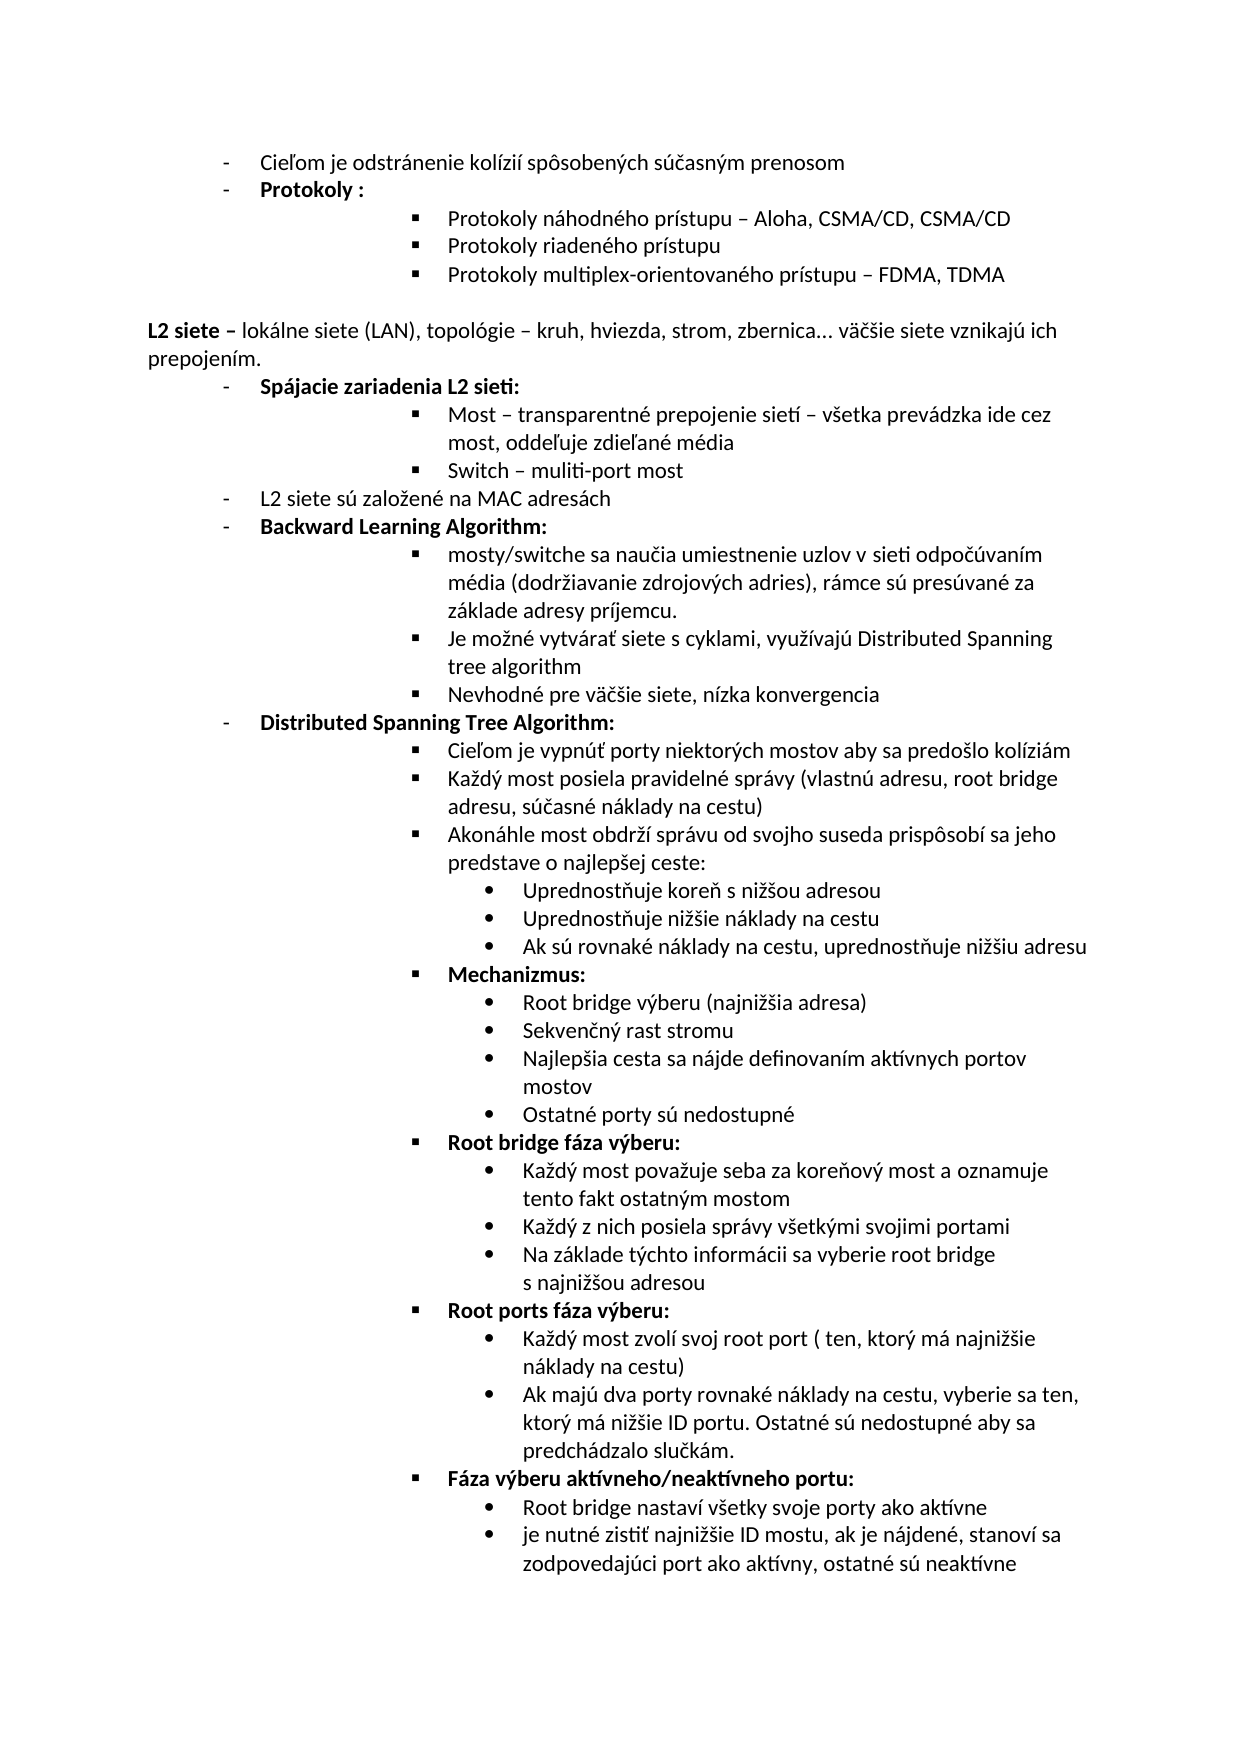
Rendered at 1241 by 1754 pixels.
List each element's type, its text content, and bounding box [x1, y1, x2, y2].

list Každý most zvolí svoj root port ( ten, ktorý má najnižšie náklady na cestu) [485, 1324, 1093, 1381]
list Spájacie zariadenia L2 sieti: [223, 372, 1093, 400]
list Uprednostňuje koreň s nižšou adresou [485, 876, 1093, 904]
list Root bridge fáza výberu: [410, 1128, 1093, 1156]
list Protokoly riadeného prístupu [410, 232, 1093, 260]
list L2 siete sú založené na MAC adresách [223, 484, 1093, 512]
list Protokoly : [223, 176, 1093, 204]
list Na základe týchto informácii sa vyberie root bridge s najnižšou adresou [485, 1240, 1093, 1296]
list Protokoly multiplex-orientovaného prístupu – FDMA, TDMA [410, 260, 1093, 288]
list Každý z nich posiela správy všetkými svojimi portami [485, 1212, 1093, 1240]
list Fáza výberu aktívneho/neaktívneho portu: [410, 1464, 1093, 1493]
list Protokoly náhodného prístupu – Aloha, CSMA/CD, CSMA/CD [410, 204, 1093, 232]
list Každý most posiela pravidelné správy (vlastnú adresu, root bridge adresu, súčasné náklady na cestu) [410, 764, 1093, 820]
list Ak majú dva porty rovnaké náklady na cestu, vyberie sa ten, ktorý má nižšie ID portu. Ostatné sú nedostupné aby sa predchádzalo slučkám. [485, 1381, 1093, 1464]
list Root bridge výberu (najnižšia adresa) [485, 988, 1093, 1016]
list Najlepšia cesta sa nájde definovaním aktívnych portov mostov [485, 1044, 1093, 1100]
list Root ports fáza výberu: [410, 1296, 1093, 1324]
text L2 siete – lokálne siete (LAN), topológie – kruh, hviezda, strom, zbernica... väčšie siete vznikajú ich prepojením. [148, 316, 1093, 372]
list Každý most považuje seba za koreňový most a oznamuje tento fakt ostatným mostom [485, 1156, 1093, 1212]
list Uprednostňuje nižšie náklady na cestu [485, 904, 1093, 932]
list Ostatné porty sú nedostupné [485, 1100, 1093, 1128]
list Distributed Spanning Tree Algorithm: [223, 708, 1093, 736]
list mosty/switche sa naučia umiestnenie uzlov v sieti odpočúvaním média (dodržiavanie zdrojových adries), rámce sú presúvané za základe adresy príjemcu. [410, 540, 1093, 624]
list Backward Learning Algorithm: [223, 512, 1093, 540]
list Je možné vytvárať siete s cyklami, využívajú Distributed Spanning tree algorithm [410, 624, 1093, 680]
list Ak sú rovnaké náklady na cestu, uprednostňuje nižšiu adresu [485, 932, 1093, 960]
list Mechanizmus: [410, 960, 1093, 988]
list Cieľom je vypnúť porty niektorých mostov aby sa predošlo kolíziám [410, 736, 1093, 764]
list Akonáhle most obdrží správu od svojho suseda prispôsobí sa jeho predstave o najlepšej ceste: [410, 820, 1093, 876]
list Nevhodné pre väčšie siete, nízka konvergencia [410, 680, 1093, 708]
list Switch – muliti-port most [410, 456, 1093, 484]
list Cieľom je odstránenie kolízií spôsobených súčasným prenosom [223, 148, 1093, 176]
list Sekvenčný rast stromu [485, 1016, 1093, 1044]
list Root bridge nastaví všetky svoje porty ako aktívne [485, 1493, 1093, 1521]
list je nutné zistiť najnižšie ID mostu, ak je nájdené, stanoví sa zodpovedajúci port ako aktívny, ostatné sú neaktívne [485, 1521, 1093, 1577]
list Most – transparentné prepojenie sietí – všetka prevádzka ide cez most, oddeľuje zdieľané média [410, 400, 1093, 456]
